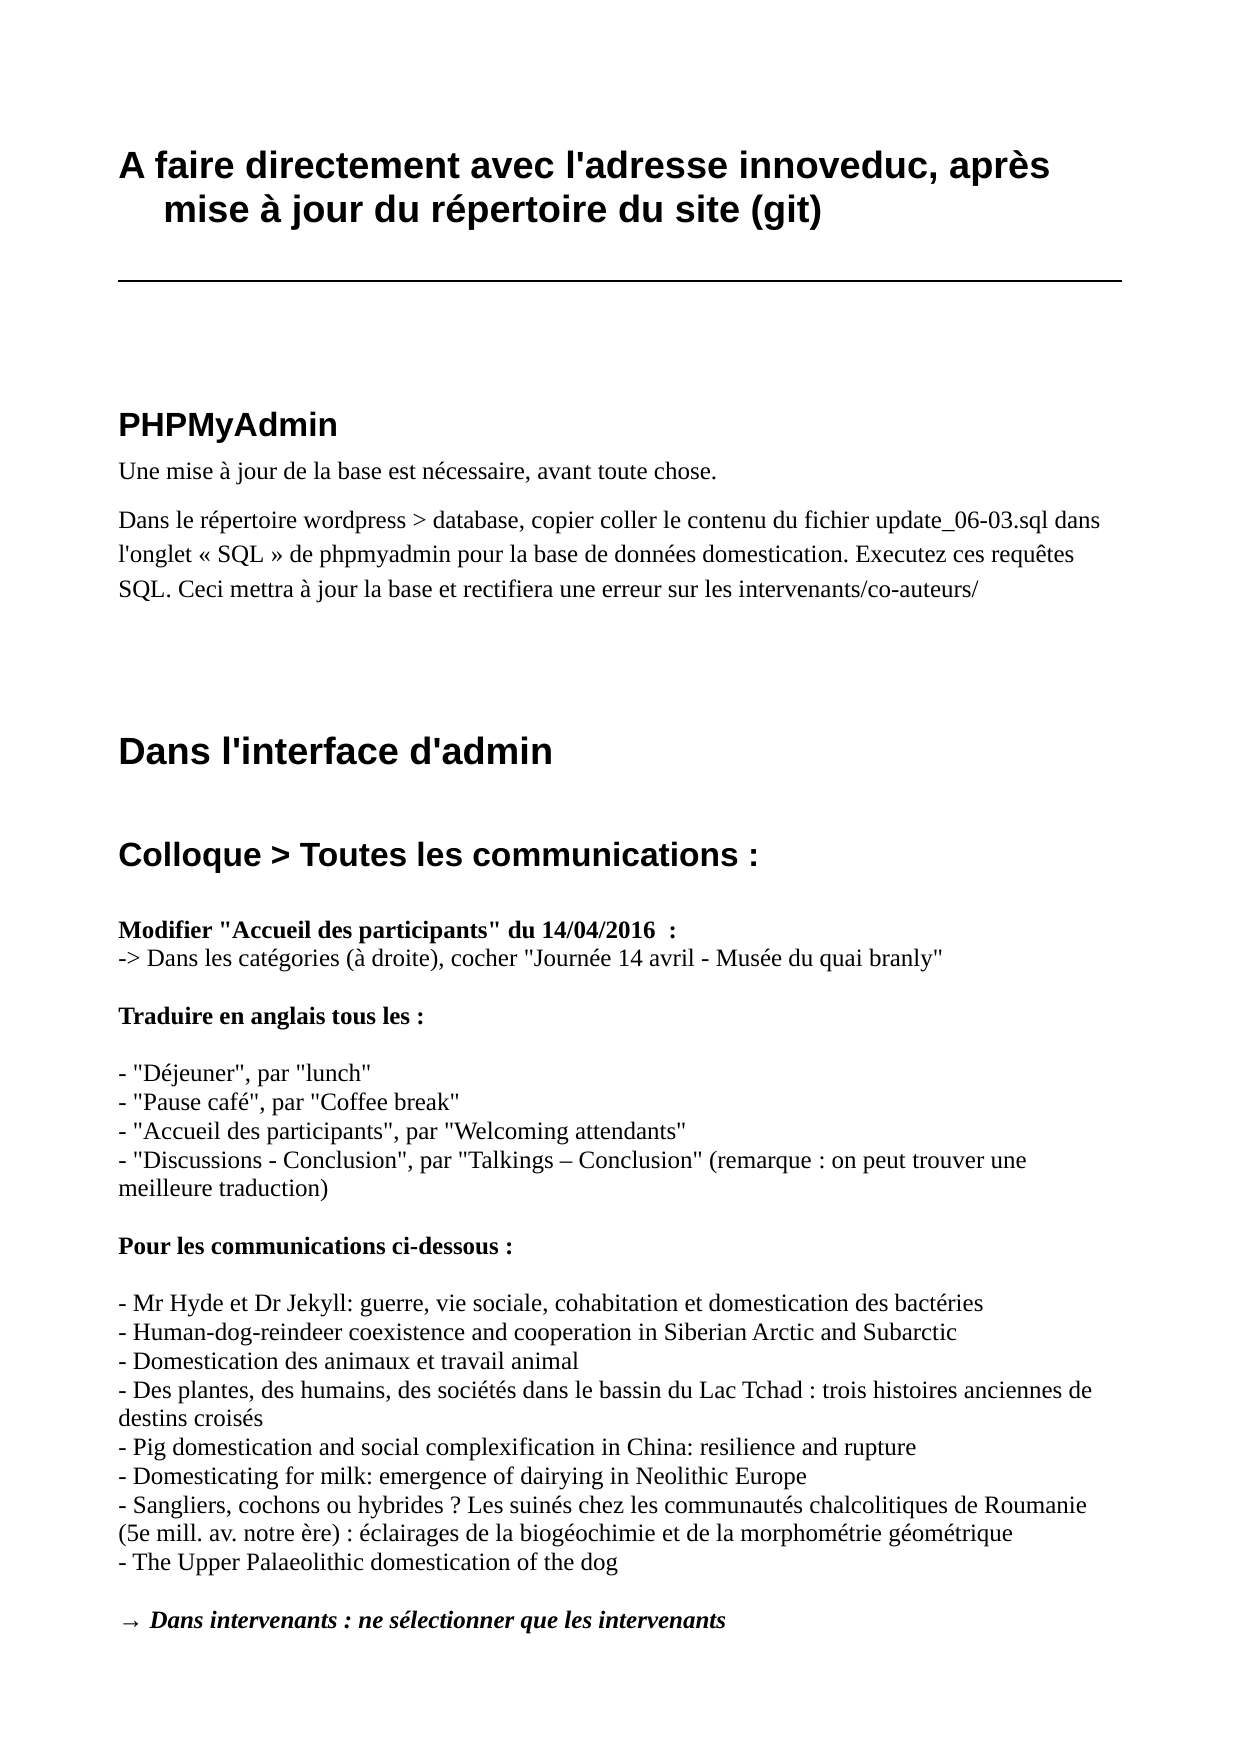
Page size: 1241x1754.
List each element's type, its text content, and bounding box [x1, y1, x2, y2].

text - "Discussions - Conclusion", par "Talkings – Conclusion" (remarque : on peut trouver une meilleure traduction) [118, 1145, 1122, 1202]
text - "Pause café", par "Coffee break" [118, 1087, 1122, 1116]
text - "Accueil des participants", par "Welcoming attendants" [118, 1116, 1122, 1145]
text → Dans intervenants : ne sélectionner que les intervenants [118, 1605, 1122, 1633]
subtitle A faire directement avec l'adresse innoveduc, après mise à jour du répertoire du site (git) [118, 143, 1122, 230]
text - Sangliers, cochons ou hybrides ? Les suinés chez les communautés chalcolitiques de Roumanie (5e mill. av. notre ère) : éclairages de la biogéochimie et de la morphométrie géométrique [118, 1490, 1122, 1547]
text - Domesticating for milk: emergence of dairying in Neolithic Europe [118, 1461, 1122, 1490]
text - Pig domestication and social complexification in China: resilience and rupture [118, 1432, 1122, 1461]
text - Mr Hyde et Dr Jekyll: guerre, vie sociale, cohabitation et domestication des bactéries [118, 1288, 1122, 1317]
text Pour les communications ci-dessous : [118, 1231, 1122, 1260]
text Modifier "Accueil des participants" du 14/04/2016 : [118, 915, 1122, 943]
text Une mise à jour de la base est nécessaire, avant toute chose. [118, 456, 1122, 485]
text - "Déjeuner", par "lunch" [118, 1058, 1122, 1087]
text -> Dans les catégories (à droite), cocher "Journée 14 avril - Musée du quai branly" [118, 943, 1122, 972]
subtitle PHPMyAdmin [118, 405, 1122, 443]
text Dans le répertoire wordpress > database, copier coller le contenu du fichier update_06-03.sql dans l'onglet « SQL » de phpmyadmin pour la base de données domestication. Executez ces requêtes SQL. Ceci mettra à jour la base et rectifiera une erreur sur les intervenants/co-auteurs/ [118, 505, 1122, 603]
text - The Upper Palaeolithic domestication of the dog [118, 1547, 1122, 1576]
text - Domestication des animaux et travail animal [118, 1346, 1122, 1375]
text Traduire en anglais tous les : [118, 1001, 1122, 1030]
subtitle Dans l'interface d'admin [118, 729, 1122, 773]
text - Human-dog-reindeer coexistence and cooperation in Siberian Arctic and Subarctic [118, 1317, 1122, 1346]
text - Des plantes, des humains, des sociétés dans le bassin du Lac Tchad : trois histoires anciennes de destins croisés [118, 1375, 1122, 1432]
subtitle Colloque > Toutes les communications : [118, 835, 1122, 873]
